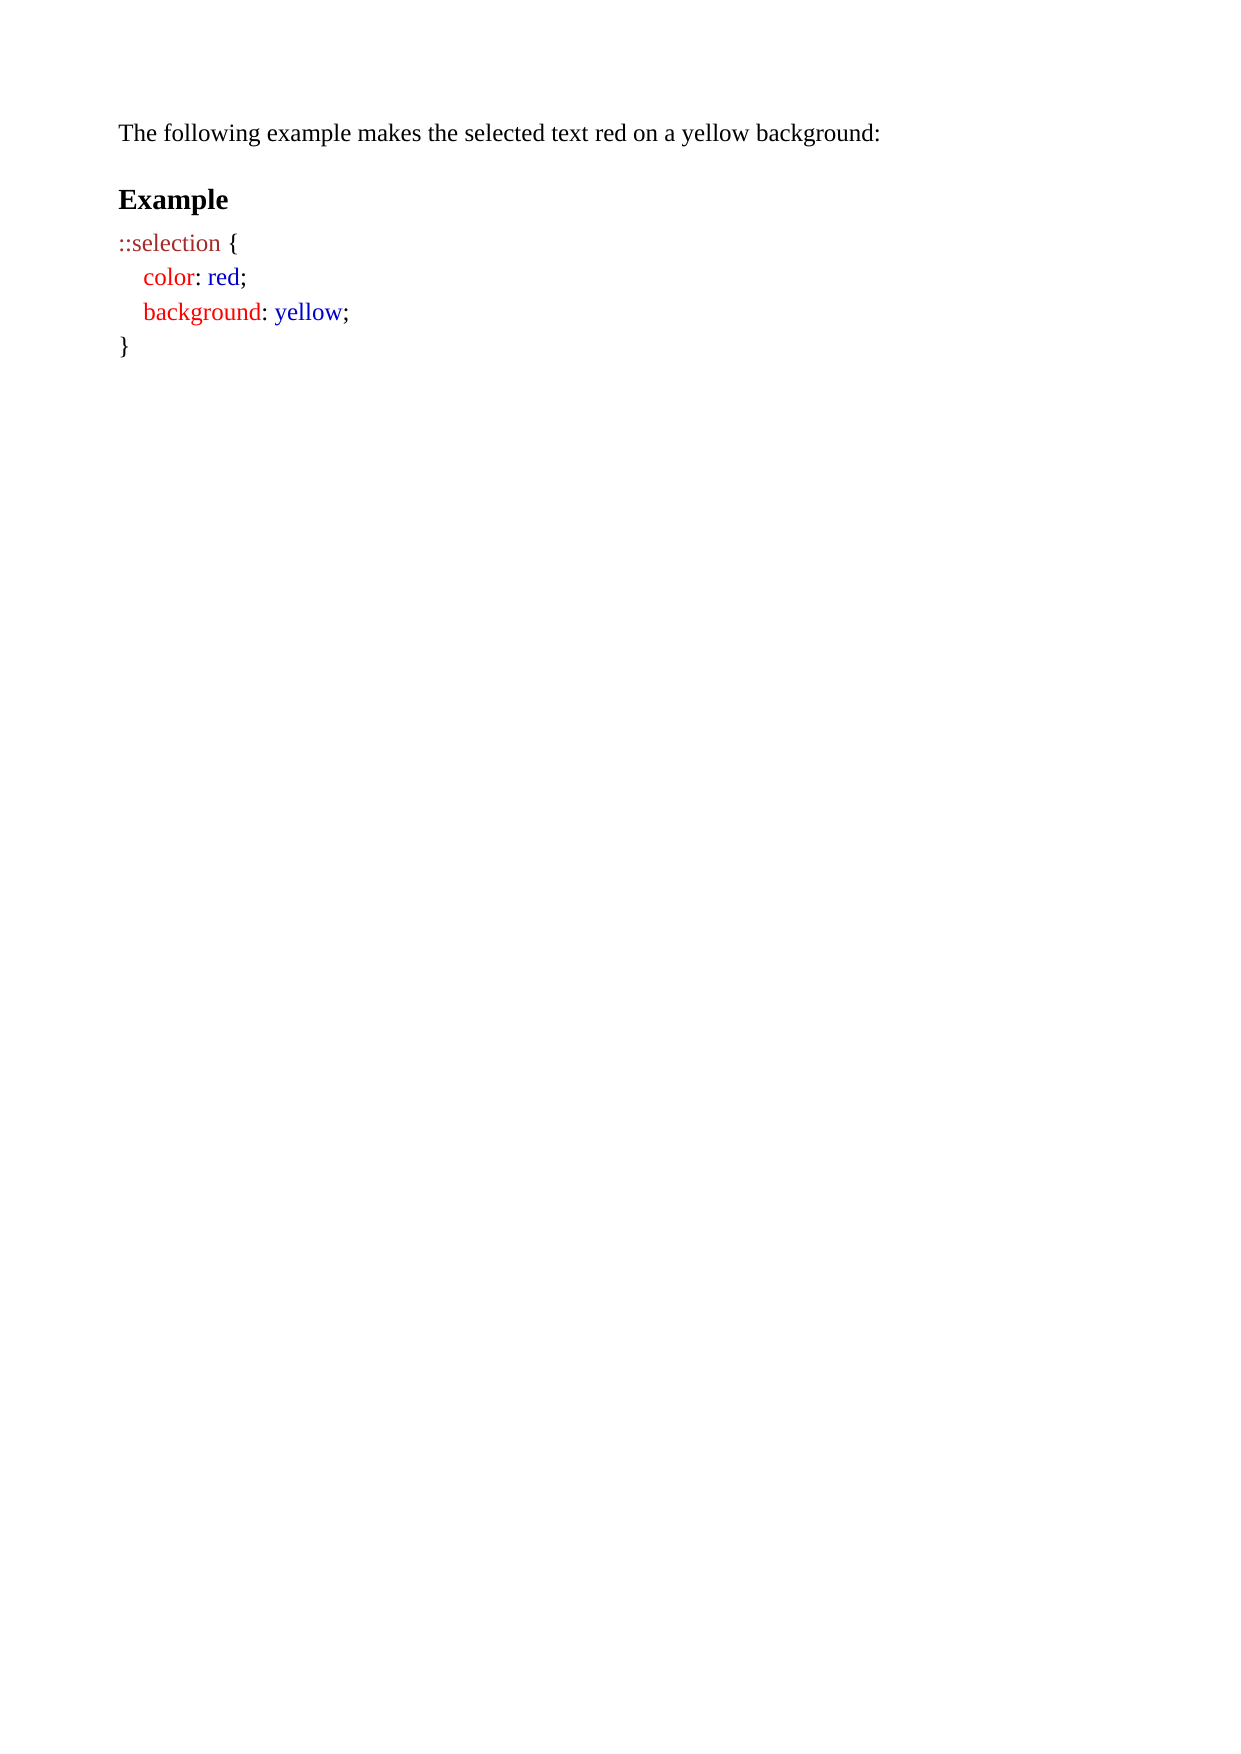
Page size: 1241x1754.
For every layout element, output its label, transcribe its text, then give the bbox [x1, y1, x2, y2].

text The following example makes the selected text red on a yellow background: [118, 118, 1122, 147]
text ::selection { color: red; background: yellow; } [118, 228, 1122, 360]
subtitle Example [118, 182, 1122, 215]
